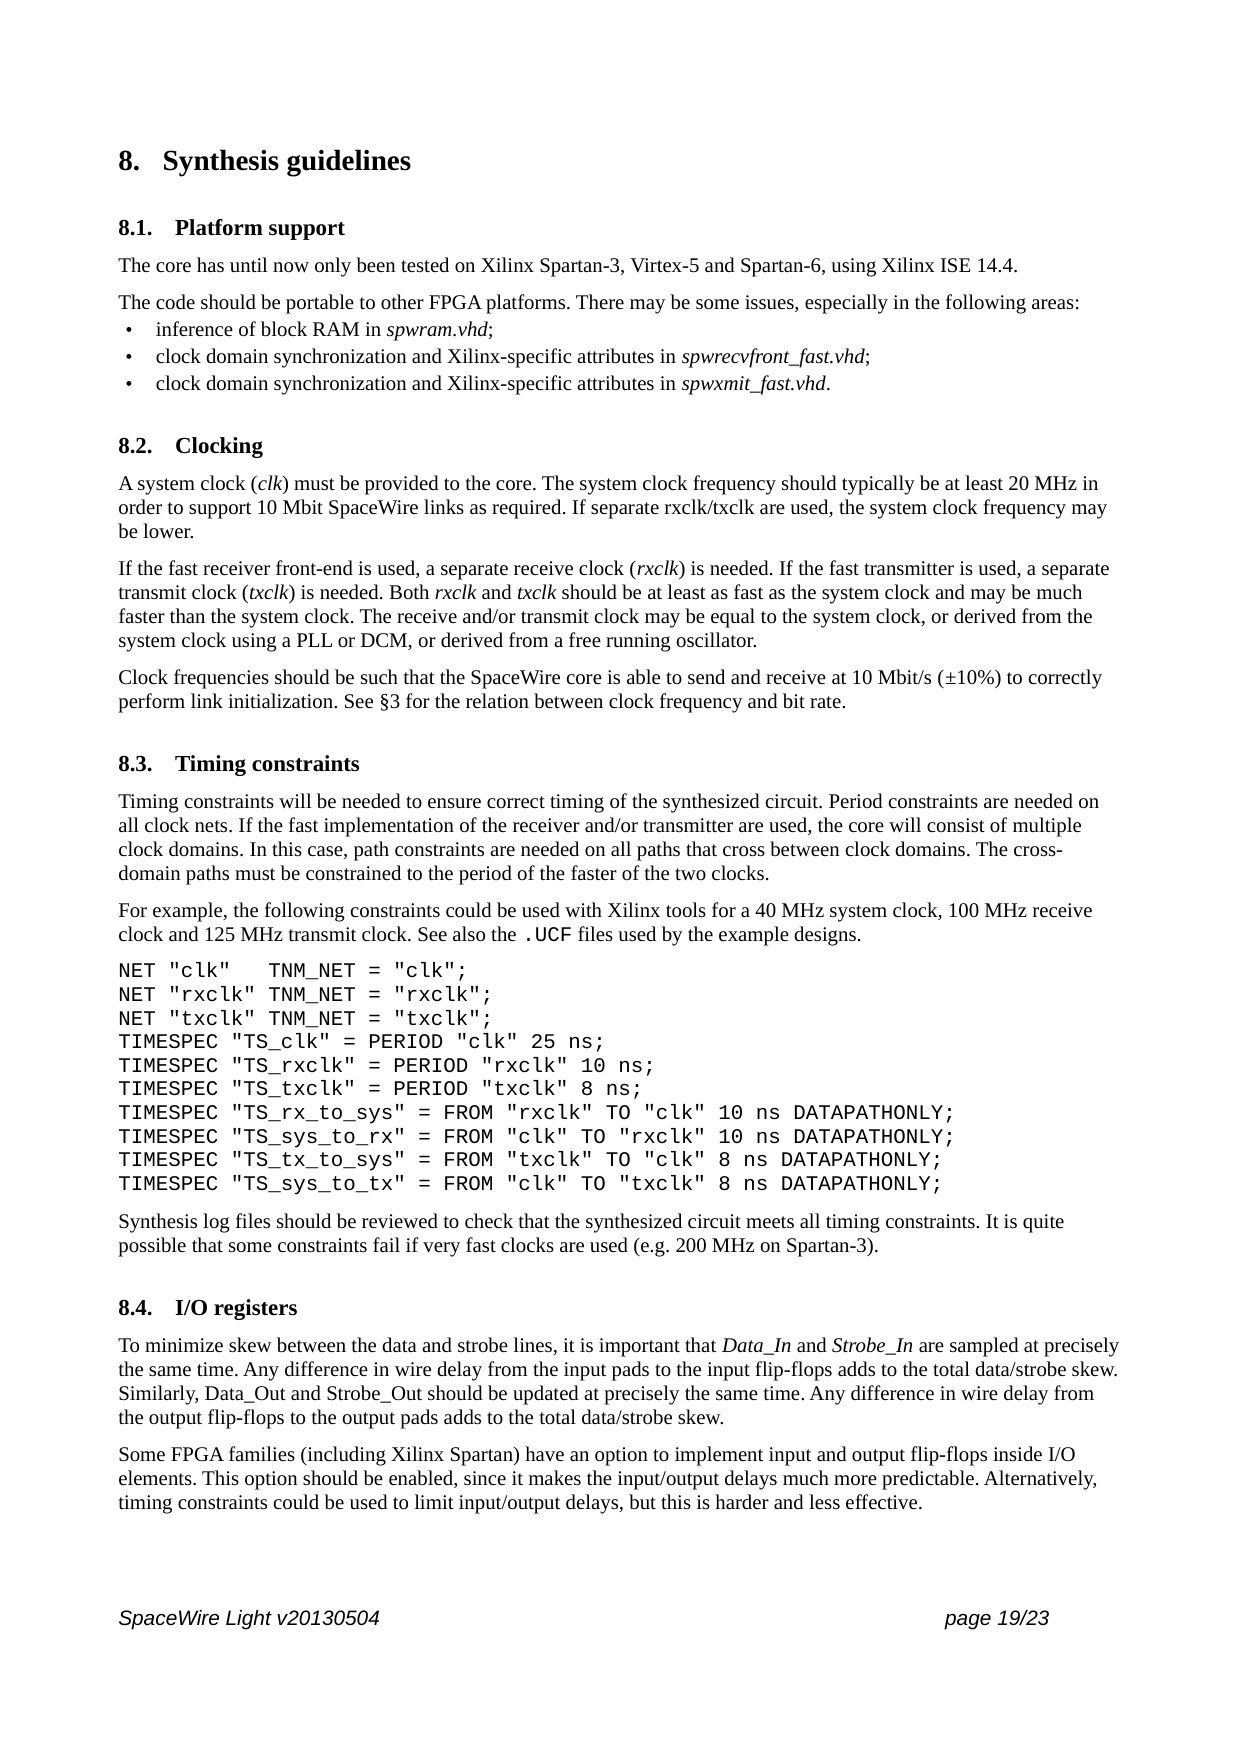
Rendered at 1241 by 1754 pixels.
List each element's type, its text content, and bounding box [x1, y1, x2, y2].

subtitle Synthesis guidelines [118, 143, 1122, 177]
text Clock frequencies should be such that the SpaceWire core is able to send and receive at 10 Mbit/s (±10%) to correctly perform link initialization. See §3 for the relation between clock frequency and bit rate. [118, 665, 1122, 713]
subtitle Clocking [118, 432, 1122, 459]
text TIMESPEC "TS_txclk" = PERIOD "txclk" 8 ns; [118, 1078, 1122, 1102]
text The core has until now only been tested on Xilinx Spartan-3, Virtex-5 and Spartan-6, using Xilinx ISE 14.4. [118, 253, 1122, 277]
text Some FPGA families (including Xilinx Spartan) have an option to implement input and output flip-flops inside I/O elements. This option should be enabled, since it makes the input/output delays much more predictable. Alternatively, timing constraints could be used to limit input/output delays, but this is harder and less effective. [118, 1442, 1122, 1514]
text Timing constraints will be needed to ensure correct timing of the synthesized circuit. Period constraints are needed on all clock nets. If the fast implementation of the receiver and/or transmitter are used, the core will consist of multiple clock domains. In this case, path constraints are needed on all paths that cross between clock domains. The cross-domain paths must be constrained to the period of the faster of the two clocks. [118, 789, 1122, 885]
text Synthesis log files should be reviewed to check that the synthesized circuit meets all timing constraints. It is quite possible that some constraints fail if very fast clocks are used (e.g. 200 MHz on Spartan-3). [118, 1209, 1122, 1257]
text TIMESPEC "TS_clk" = PERIOD "clk" 25 ns; [118, 1031, 1122, 1055]
text NET "txclk" TNM_NET = "txclk"; [118, 1007, 1122, 1031]
subtitle I/O registers [118, 1294, 1122, 1321]
subtitle Platform support [118, 214, 1122, 241]
text TIMESPEC "TS_sys_to_tx" = FROM "clk" TO "txclk" 8 ns DATAPATHONLY; [118, 1173, 1122, 1197]
list clock domain synchronization and Xilinx-specific attributes in spwrecvfront_fast.vhd; [126, 344, 1122, 368]
text TIMESPEC "TS_rx_to_sys" = FROM "rxclk" TO "clk" 10 ns DATAPATHONLY; [118, 1102, 1122, 1126]
text To minimize skew between the data and strobe lines, it is important that Data_In and Strobe_In are sampled at precisely the same time. Any difference in wire delay from the input pads to the input flip-flops adds to the total data/strobe skew. Similarly, Data_Out and Strobe_Out should be updated at precisely the same time. Any difference in wire delay from the output flip-flops to the output pads adds to the total data/strobe skew. [118, 1333, 1122, 1429]
text TIMESPEC "TS_tx_to_sys" = FROM "txclk" TO "clk" 8 ns DATAPATHONLY; [118, 1149, 1122, 1173]
subtitle Timing constraints [118, 750, 1122, 777]
text The code should be portable to other FPGA platforms. There may be some issues, especially in the following areas: [118, 289, 1122, 314]
list inference of block RAM in spwram.vhd; [126, 317, 1122, 341]
text NET "rxclk" TNM_NET = "rxclk"; [118, 984, 1122, 1007]
text TIMESPEC "TS_sys_to_rx" = FROM "clk" TO "rxclk" 10 ns DATAPATHONLY; [118, 1126, 1122, 1149]
text TIMESPEC "TS_rxclk" = PERIOD "rxclk" 10 ns; [118, 1055, 1122, 1078]
text NET "clk" TNM_NET = "clk"; [118, 960, 1122, 984]
text If the fast receiver front-end is used, a separate receive clock (rxclk) is needed. If the fast transmitter is used, a separate transmit clock (txclk) is needed. Both rxclk and txclk should be at least as fast as the system clock and may be much faster than the system clock. The receive and/or transmit clock may be equal to the system clock, or derived from the system clock using a PLL or DCM, or derived from a free running oscillator. [118, 556, 1122, 652]
text For example, the following constraints could be used with Xilinx tools for a 40 MHz system clock, 100 MHz receive clock and 125 MHz transmit clock. See also the .UCF files used by the example designs. [118, 898, 1122, 948]
text A system clock (clk) must be provided to the core. The system clock frequency should typically be at least 20 MHz in order to support 10 Mbit SpaceWire links as required. If separate rxclk/txclk are used, the system clock frequency may be lower. [118, 471, 1122, 543]
list clock domain synchronization and Xilinx-specific attributes in spwxmit_fast.vhd. [126, 371, 1122, 395]
